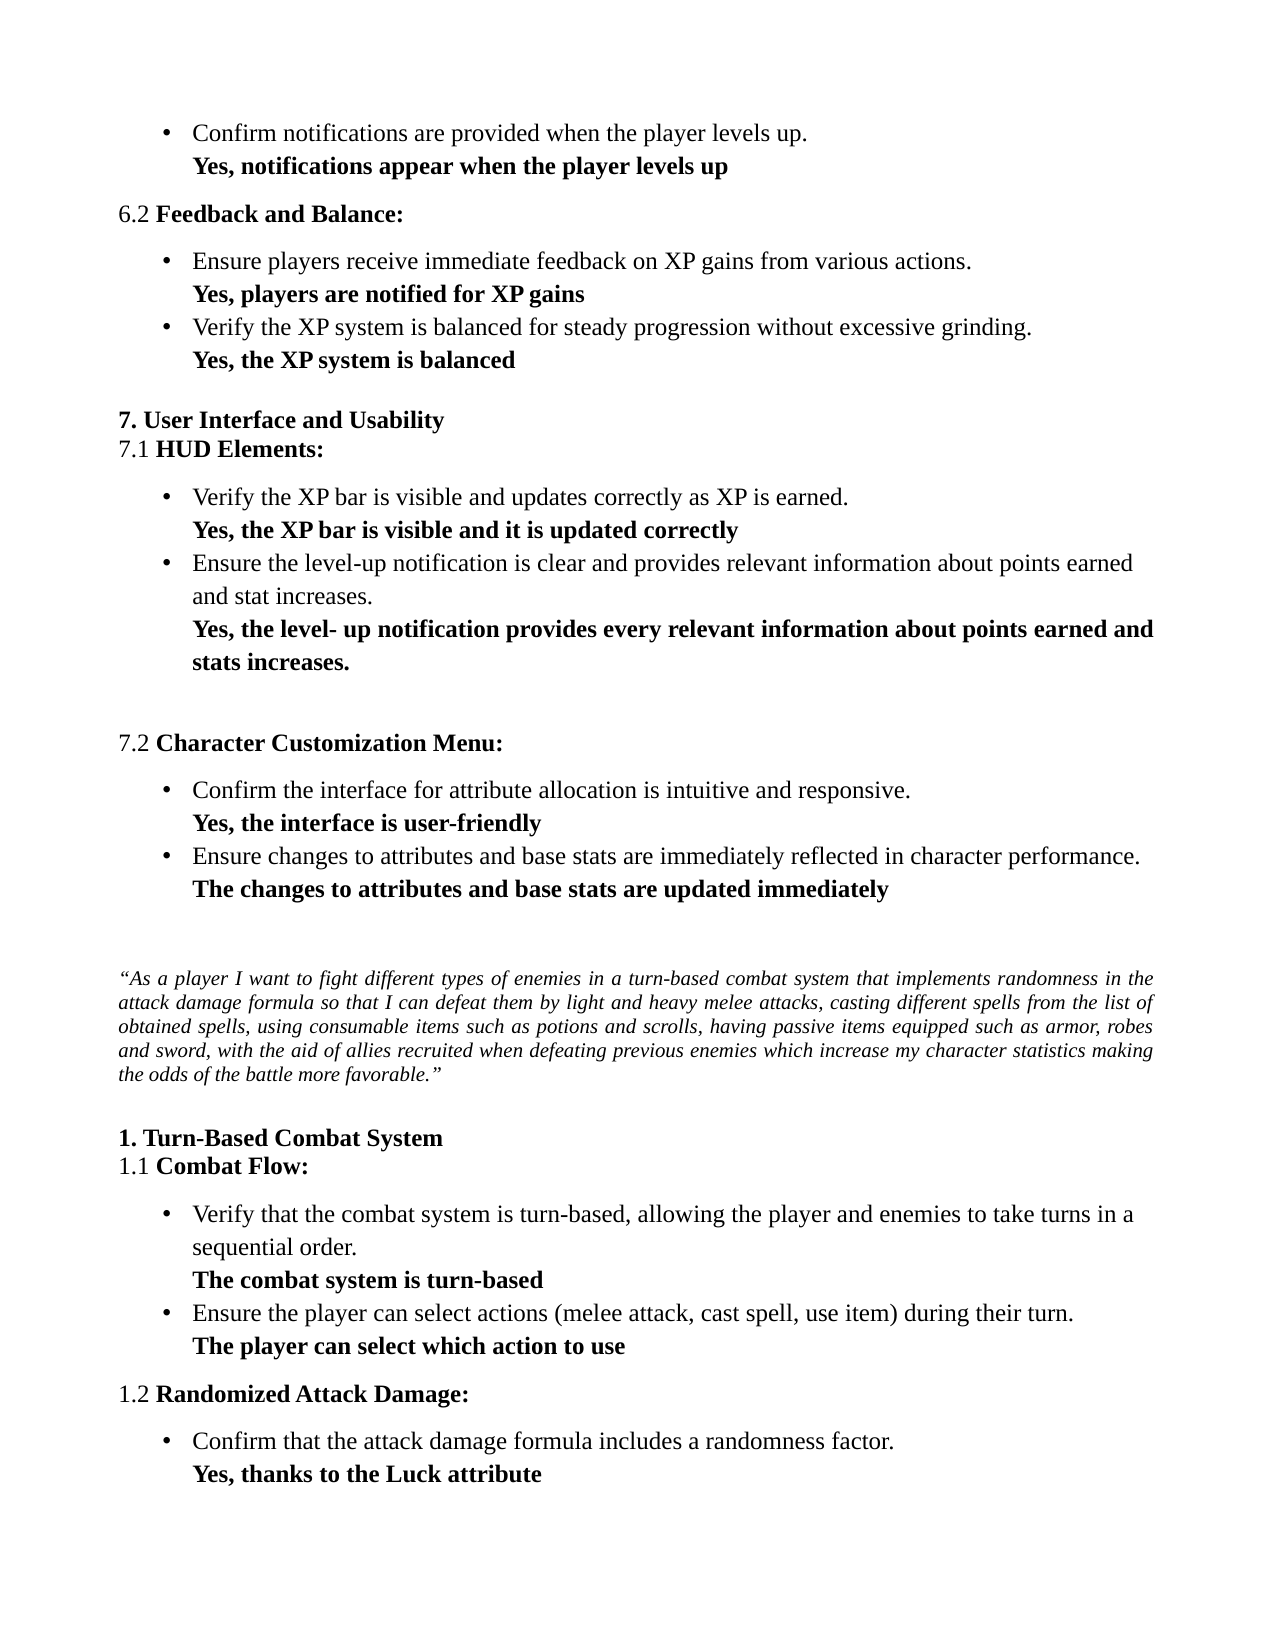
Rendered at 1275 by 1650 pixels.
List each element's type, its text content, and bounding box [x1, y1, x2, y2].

list Ensure the player can select actions (melee attack, cast spell, use item) during their turn. The player can select which action to use [162, 1298, 1157, 1360]
text 1.1 Combat Flow: [118, 1151, 1157, 1180]
text 6.2 Feedback and Balance: [118, 199, 1157, 227]
subtitle 1. Turn-Based Combat System [118, 1123, 1157, 1151]
list Confirm the interface for attribute allocation is intuitive and responsive. Yes, the interface is user-friendly [162, 775, 1157, 837]
list Verify the XP bar is visible and updates correctly as XP is earned. Yes, the XP bar is visible and it is updated correctly [162, 482, 1157, 544]
list Verify the XP system is balanced for steady progression without excessive grinding. Yes, the XP system is balanced [162, 312, 1157, 374]
text 7.2 Character Customization Menu: [118, 728, 1157, 756]
list Confirm notifications are provided when the player levels up. Yes, notifications appear when the player levels up [162, 118, 1157, 180]
list Confirm that the attack damage formula includes a randomness factor. Yes, thanks to the Luck attribute [162, 1426, 1157, 1488]
text “As a player I want to fight different types of enemies in a turn-based combat system that implements randomness in the attack damage formula so that I can defeat them by light and heavy melee attacks, casting different spells from the list of obtained spells, using consumable items such as potions and scrolls, having passive items equipped such as armor, robes and sword, with the aid of allies recruited when defeating previous enemies which increase my character statistics making the odds of the battle more favorable.” [118, 966, 1157, 1086]
list Ensure changes to attributes and base stats are immediately reflected in character performance. The changes to attributes and base stats are updated immediately [162, 841, 1157, 903]
text 1.2 Randomized Attack Damage: [118, 1379, 1157, 1407]
text 7.1 HUD Elements: [118, 434, 1157, 463]
list Verify that the combat system is turn-based, allowing the player and enemies to take turns in a sequential order. The combat system is turn-based [162, 1199, 1157, 1294]
list Ensure players receive immediate feedback on XP gains from various actions. Yes, players are notified for XP gains [162, 246, 1157, 308]
subtitle 7. User Interface and Usability [118, 406, 1157, 434]
list Ensure the level-up notification is clear and provides relevant information about points earned and stat increases. Yes, the level- up notification provides every relevant information about points earned and stats increases. [162, 548, 1157, 709]
